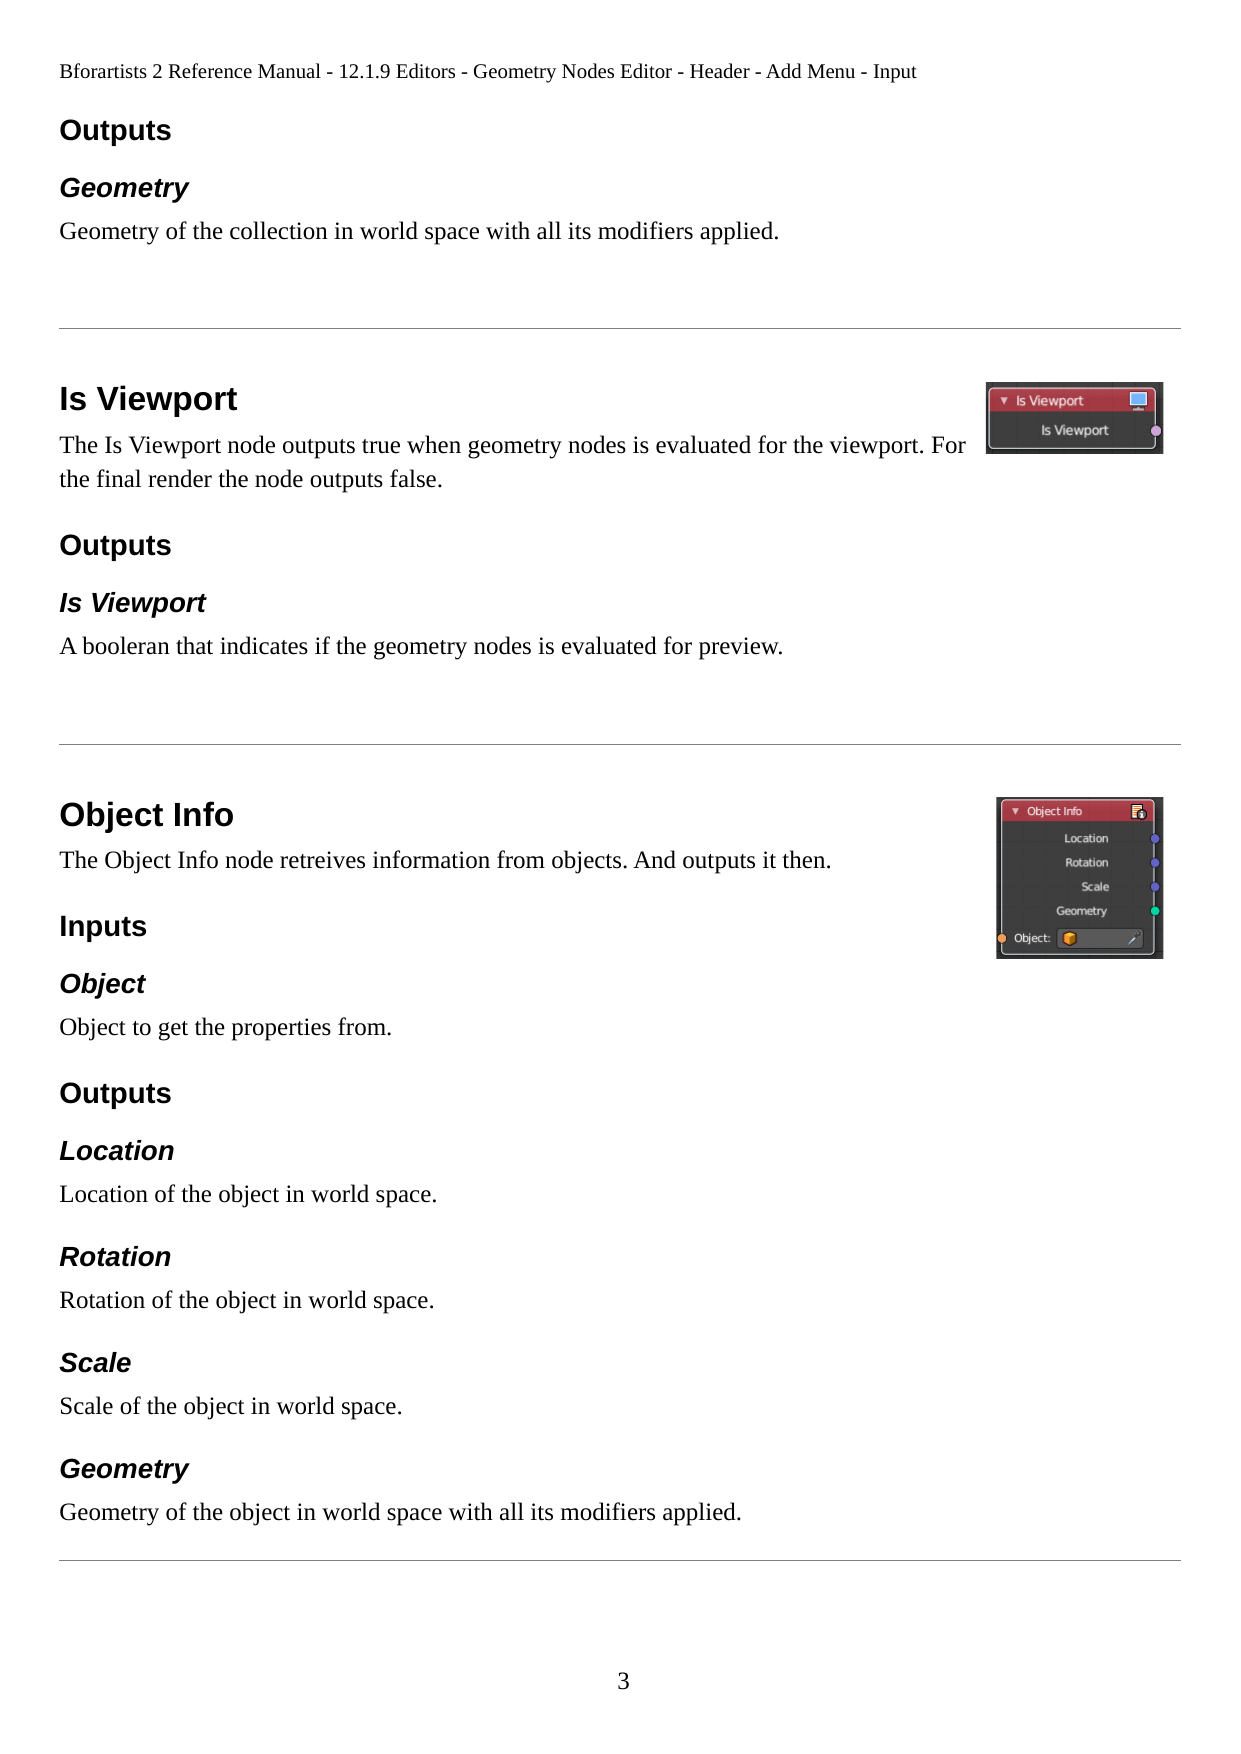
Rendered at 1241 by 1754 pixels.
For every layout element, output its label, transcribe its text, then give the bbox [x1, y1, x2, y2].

picture [985, 382, 1164, 454]
subtitle Outputs [59, 1076, 1181, 1110]
text Object to get the properties from. [59, 1012, 1181, 1041]
text Rotation of the object in world space. [59, 1285, 1181, 1314]
subtitle Is Viewport [59, 379, 1181, 417]
subtitle Object Info [59, 794, 1181, 833]
subtitle Outputs [59, 113, 1181, 146]
text Geometry of the collection in world space with all its modifiers applied. [59, 216, 1181, 244]
text Location of the object in world space. [59, 1179, 1181, 1208]
subtitle Outputs [59, 528, 1181, 562]
subtitle Object [59, 968, 1181, 1000]
text Geometry of the object in world space with all its modifiers applied. [59, 1497, 1181, 1526]
text A booleran that indicates if the geometry nodes is evaluated for preview. [59, 631, 1181, 660]
text Scale of the object in world space. [59, 1391, 1181, 1420]
text The Is Viewport node outputs true when geometry nodes is evaluated for the viewport. For the final render the node outputs false. [59, 430, 1181, 493]
subtitle Rotation [59, 1241, 1181, 1272]
subtitle Geometry [59, 171, 1181, 203]
text The Object Info node retreives information from objects. And outputs it then. [59, 846, 996, 874]
subtitle Inputs [59, 909, 996, 943]
subtitle [1164, 909, 1181, 943]
picture [996, 797, 1164, 959]
subtitle Geometry [59, 1452, 1181, 1484]
subtitle Location [59, 1135, 1181, 1167]
subtitle Is Viewport [59, 587, 1181, 619]
subtitle Scale [59, 1347, 1181, 1378]
